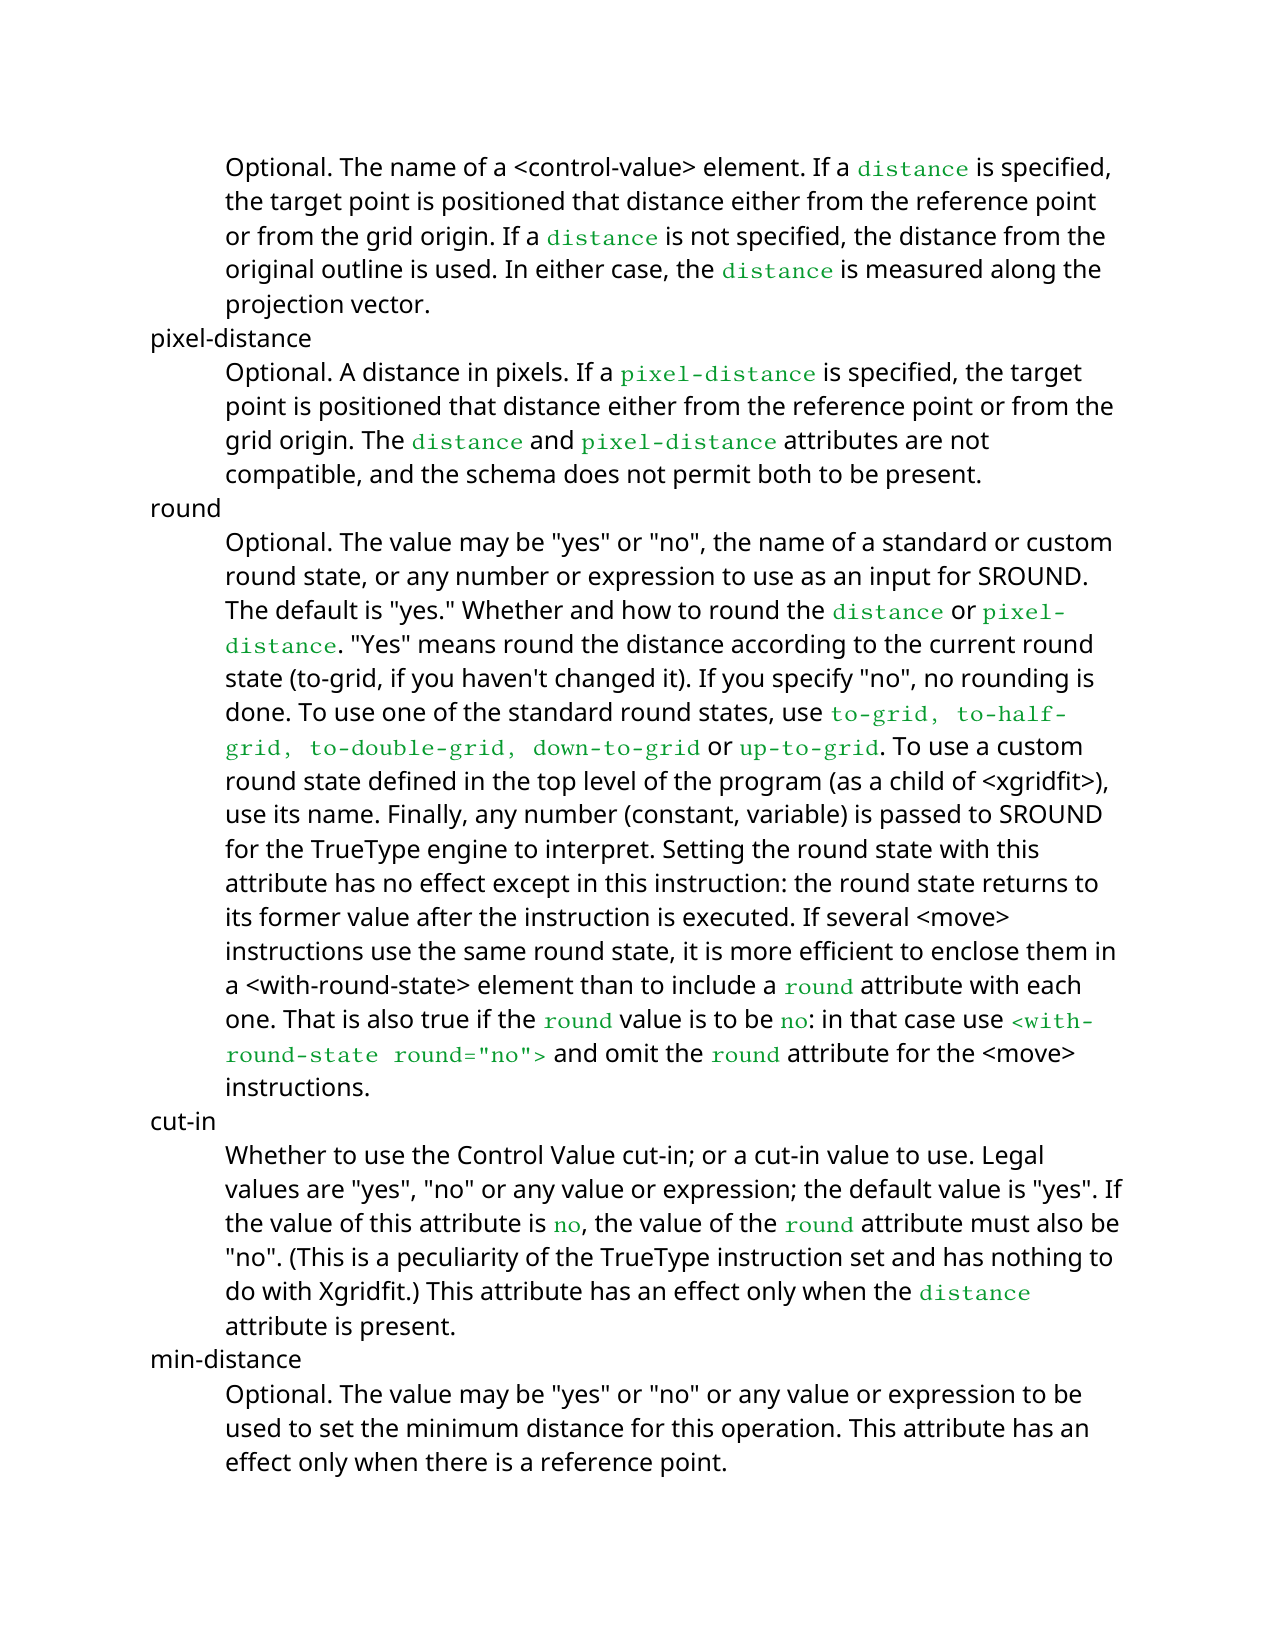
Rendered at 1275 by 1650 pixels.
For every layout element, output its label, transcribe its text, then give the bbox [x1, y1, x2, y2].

text pixel-distance [150, 320, 1125, 354]
text round [150, 491, 1125, 525]
text Optional. The value may be "yes" or "no" or any value or expression to be used to set the minimum distance for this operation. This attribute has an effect only when there is a reference point. [225, 1376, 1125, 1478]
text Optional. The value may be "yes" or "no", the name of a standard or custom round state, or any number or expression to use as an input for SROUND. The default is "yes." Whether and how to round the distance or pixel-distance. "Yes" means round the distance according to the current round state (to-grid, if you haven't changed it). If you specify "no", no rounding is done. To use one of the standard round states, use to-grid, to-half-grid, to-double-grid, down-to-grid or up-to-grid. To use a custom round state defined in the top level of the program (as a child of <xgridfit>), use its name. Finally, any number (constant, variable) is passed to SROUND for the TrueType engine to interpret. Setting the round state with this attribute has no effect except in this instruction: the round state returns to its former value after the instruction is executed. If several <move> instructions use the same round state, it is more efficient to enclose them in a <with-round-state> element than to include a round attribute with each one. That is also true if the round value is to be no: in that case use <with-round-state round="no"> and omit the round attribute for the <move> instructions. [225, 525, 1125, 1104]
text Optional. A distance in pixels. If a pixel-distance is specified, the target point is positioned that distance either from the reference point or from the grid origin. The distance and pixel-distance attributes are not compatible, and the schema does not permit both to be present. [225, 354, 1125, 491]
text min-distance [150, 1342, 1125, 1376]
text Whether to use the Control Value cut-in; or a cut-in value to use. Legal values are "yes", "no" or any value or expression; the default value is "yes". If the value of this attribute is no, the value of the round attribute must also be "no". (This is a peculiarity of the TrueType instruction set and has nothing to do with Xgridfit.) This attribute has an effect only when the distance attribute is present. [225, 1138, 1125, 1342]
text cut-in [150, 1104, 1125, 1138]
text Optional. The name of a <control-value> element. If a distance is specified, the target point is positioned that distance either from the reference point or from the grid origin. If a distance is not specified, the distance from the original outline is used. In either case, the distance is measured along the projection vector. [225, 150, 1125, 320]
